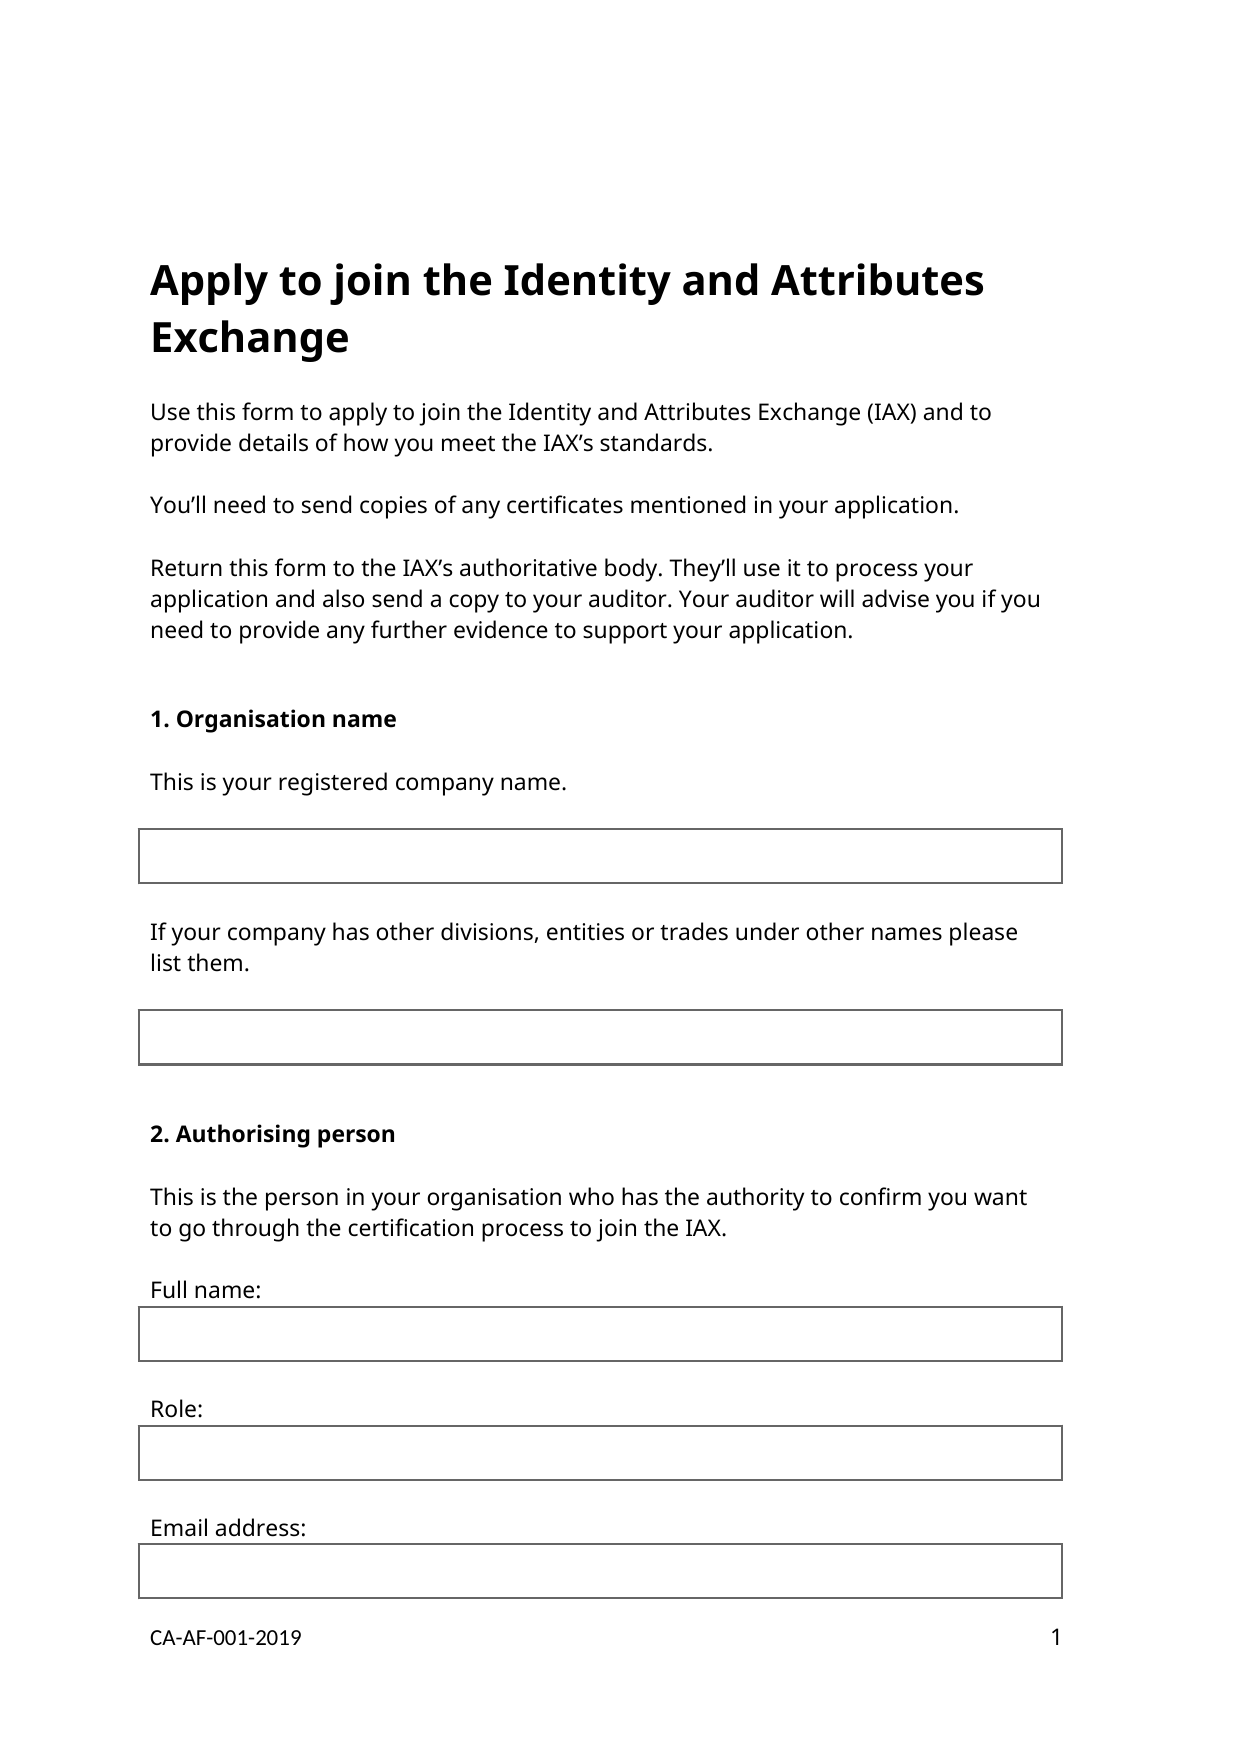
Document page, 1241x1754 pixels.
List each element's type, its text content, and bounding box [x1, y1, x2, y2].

text 2. Authorising person [150, 1118, 1050, 1149]
text If your company has other divisions, entities or trades under other names please list them. [150, 916, 1050, 978]
title Apply to join the Identity and Attributes Exchange [150, 251, 1050, 364]
text Full name: [150, 1274, 1050, 1306]
text You’ll need to send copies of any certificates mentioned in your application. [150, 489, 1050, 520]
text This is the person in your organisation who has the authority to confirm you want to go through the certification process to join the IAX. [150, 1181, 1050, 1243]
text Return this form to the IAX’s authoritative body. They’ll use it to process your application and also send a copy to your auditor. Your auditor will advise you if you need to provide any further evidence to support your application. [150, 552, 1050, 645]
text Role: [150, 1393, 1050, 1424]
text This is your registered company name. [150, 766, 1050, 797]
text Email address: [150, 1512, 1050, 1543]
text 1. Organisation name [150, 703, 1050, 734]
text Use this form to apply to join the Identity and Attributes Exchange (IAX) and to provide details of how you meet the IAX’s standards. [150, 395, 1050, 458]
